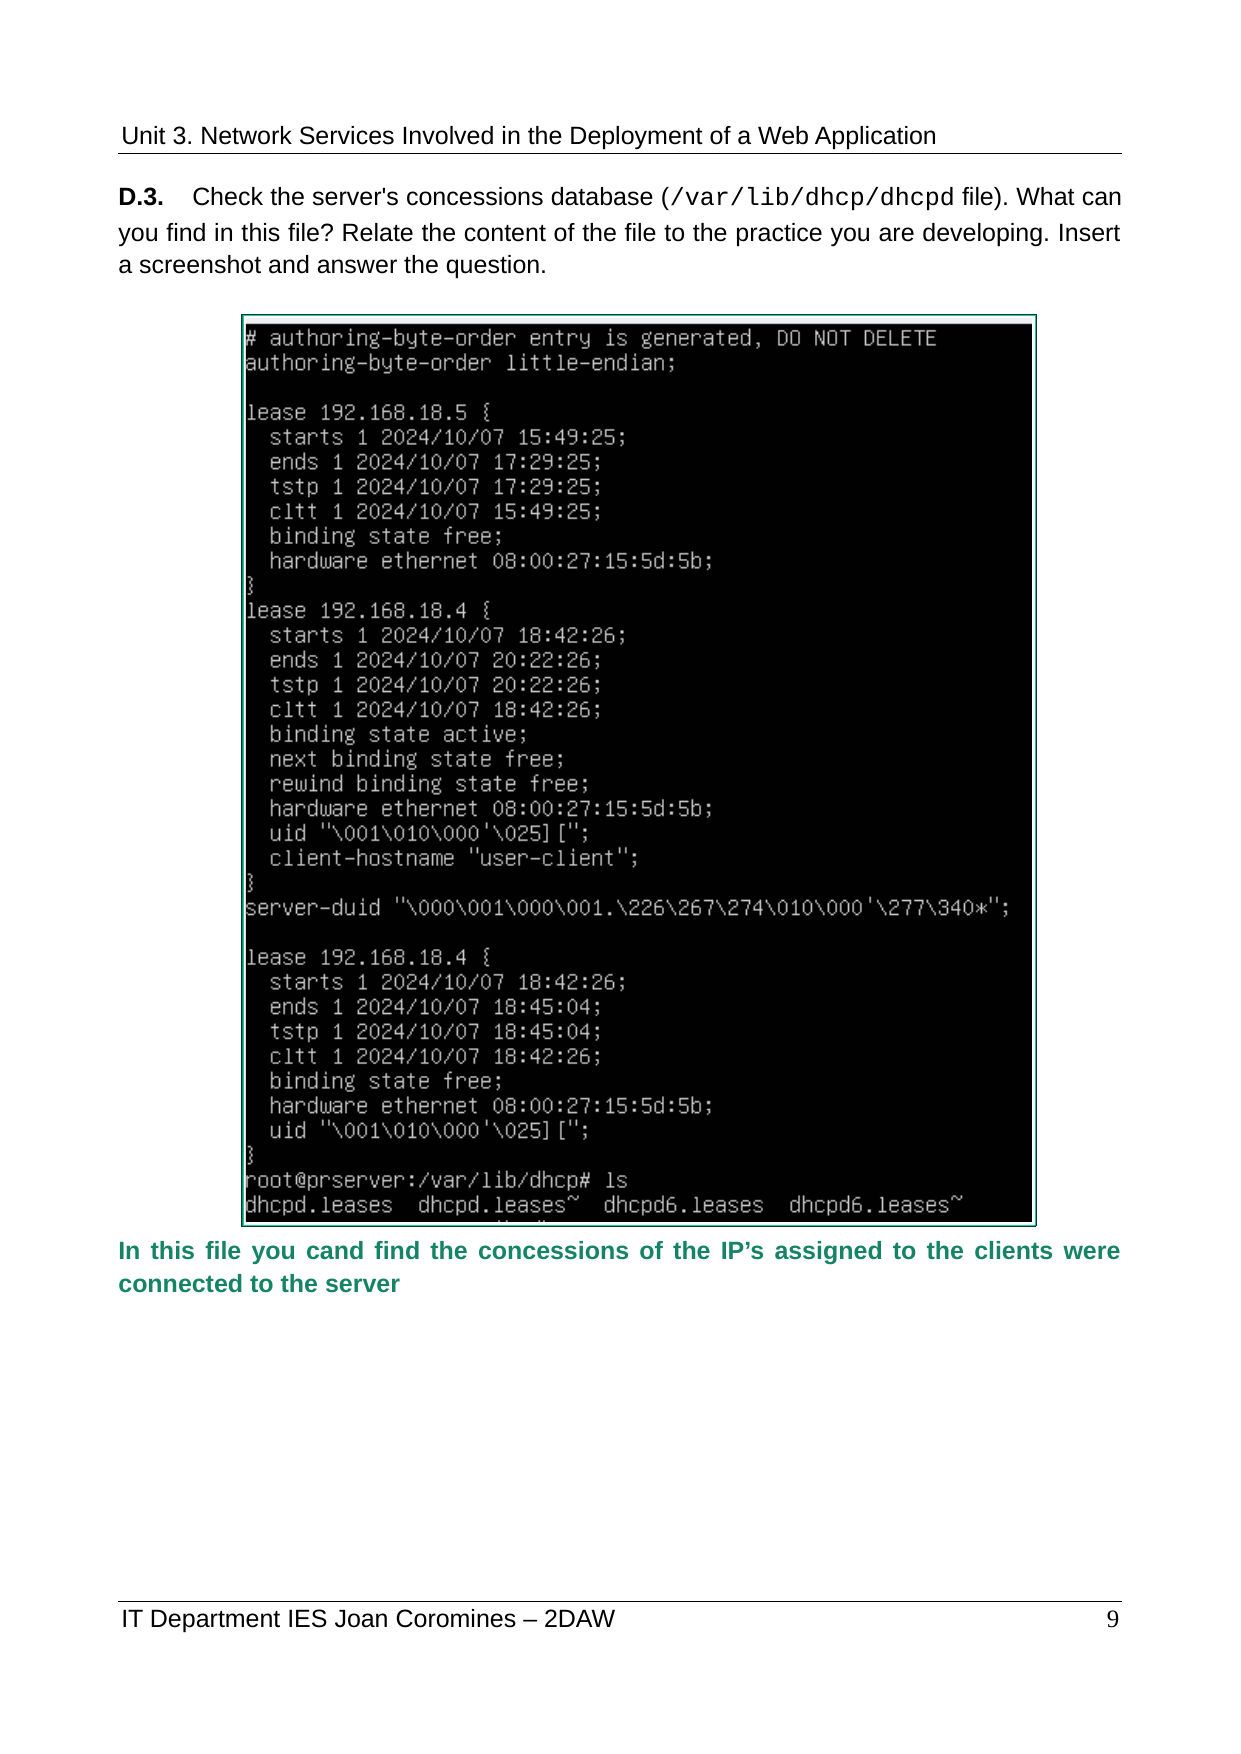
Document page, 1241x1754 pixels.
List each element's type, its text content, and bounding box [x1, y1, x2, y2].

text [244, 316, 1035, 1225]
picture [245, 318, 1032, 1222]
text D.3. Check the server's concessions database (/var/lib/dhcp/dhcpd file). What can you find in this file? Relate the content of the file to the practice you are developing. Insert a screenshot and answer the question. [118, 182, 1122, 279]
text In this file you cand find the concessions of the IP’s assigned to the clients were connected to the server [118, 1236, 1122, 1298]
